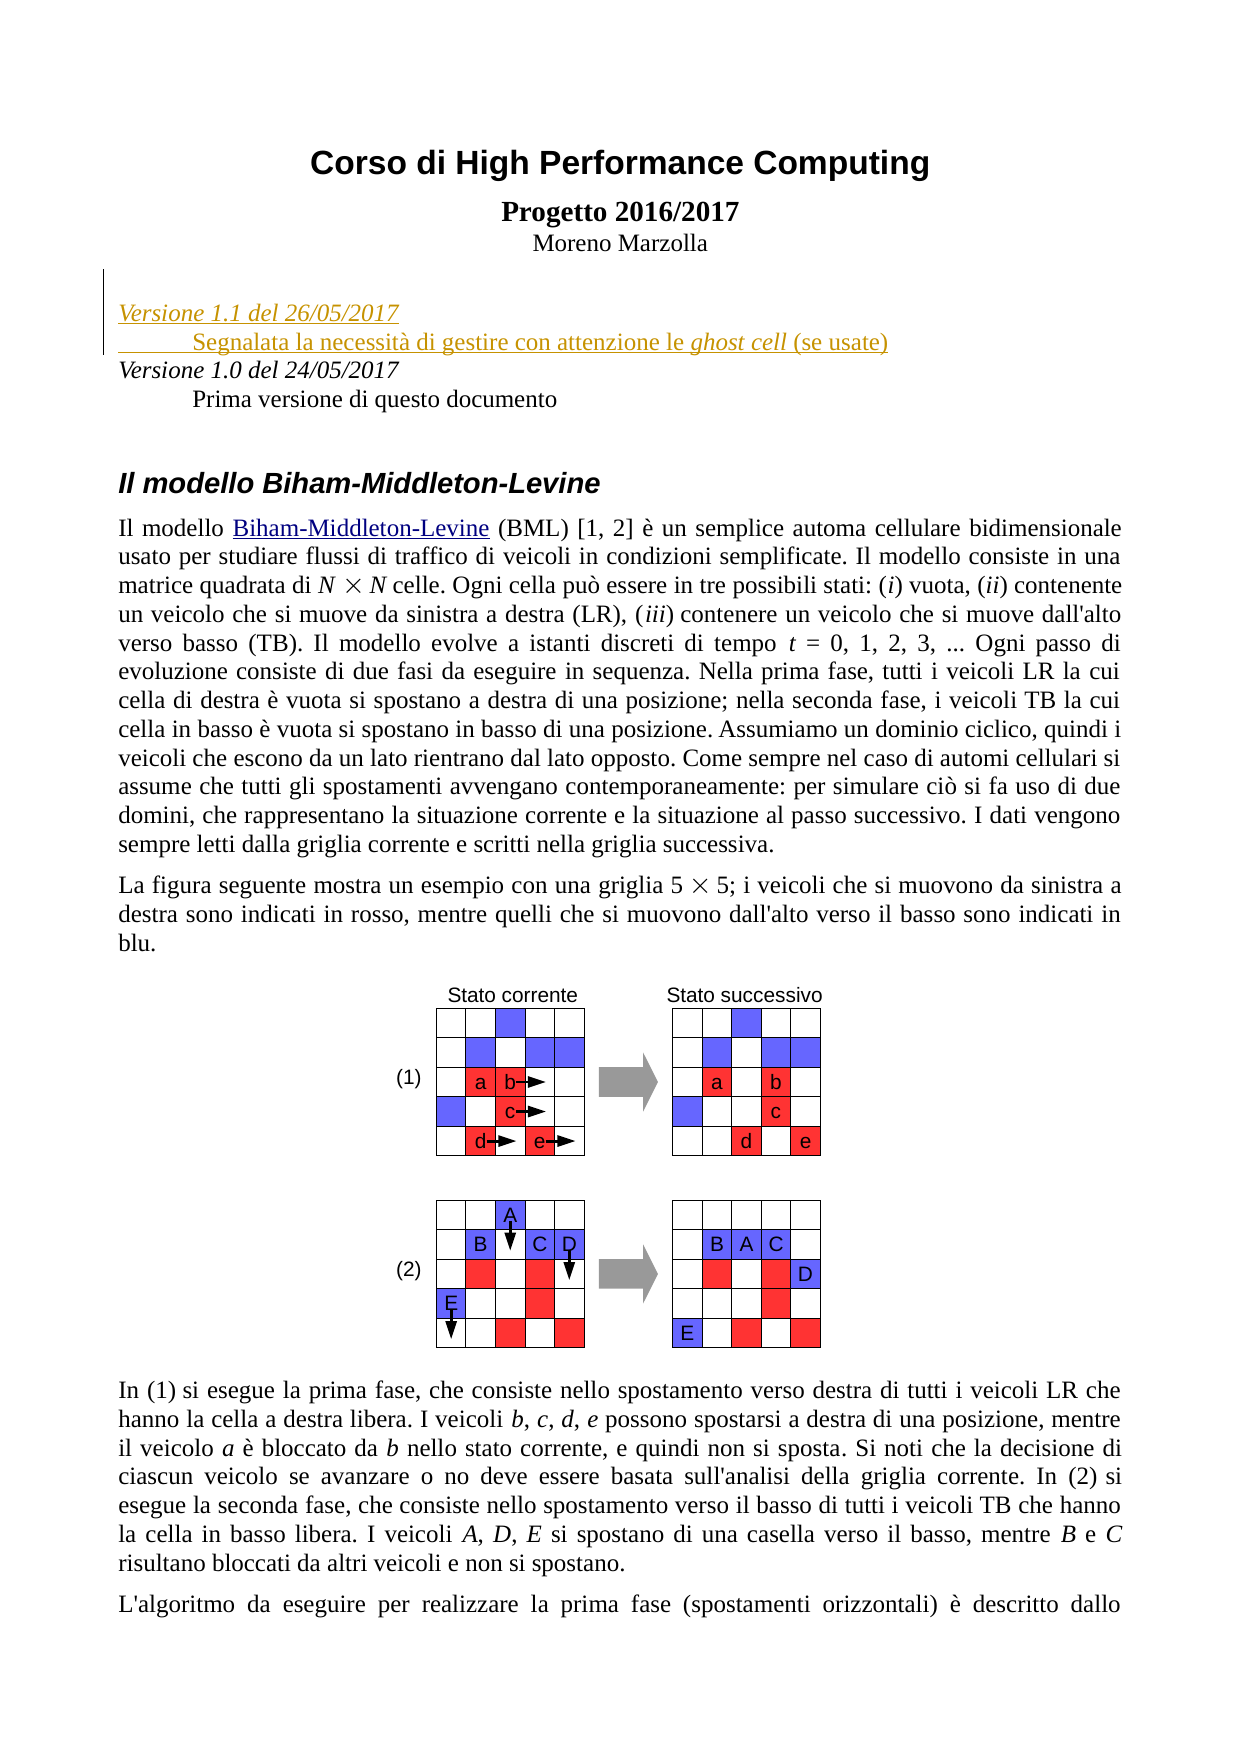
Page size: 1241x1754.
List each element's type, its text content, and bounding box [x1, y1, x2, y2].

text Il modello Biham-Middleton-Levine (BML) [1, 2] è un semplice automa cellulare bidimensionale usato per studiare flussi di traffico di veicoli in condizioni semplificate. Il modello consiste in una matrice quadrata di N  N celle. Ogni cella può essere in tre possibili stati: (i) vuota, (ii) contenente un veicolo che si muove da sinistra a destra (LR), (iii) contenere un veicolo che si muove dall'alto verso basso (TB). Il modello evolve a istanti discreti di tempo t = 0, 1, 2, 3, ... Ogni passo di evoluzione consiste di due fasi da eseguire in sequenza. Nella prima fase, tutti i veicoli LR la cui cella di destra è vuota si spostano a destra di una posizione; nella seconda fase, i veicoli TB la cui cella in basso è vuota si spostano in basso di una posizione. Assumiamo un dominio ciclico, quindi i veicoli che escono da un lato rientrano dal lato opposto. Come sempre nel caso di automi cellulari si assume che tutti gli spostamenti avvengano contemporaneamente: per simulare ciò si fa uso di due domini, che rappresentano la situazione corrente e la situazione al passo successivo. I dati vengono sempre letti dalla griglia corrente e scritti nella griglia successiva. [118, 513, 1122, 858]
subtitle Corso di High Performance Computing [118, 143, 1122, 182]
text La figura seguente mostra un esempio con una griglia 5  5; i veicoli che si muovono da sinistra a destra sono indicati in rosso, mentre quelli che si muovono dall'alto verso il basso sono indicati in blu. [118, 870, 1122, 956]
text In (1) si esegue la prima fase, che consiste nello spostamento verso destra di tutti i veicoli LR che hanno la cella a destra libera. I veicoli b, c, d, e possono spostarsi a destra di una posizione, mentre il veicolo a è bloccato da b nello stato corrente, e quindi non si sposta. Si noti che la decisione di ciascun veicolo se avanzare o no deve essere basata sull'analisi della griglia corrente. In (2) si esegue la seconda fase, che consiste nello spostamento verso il basso di tutti i veicoli TB che hanno la cella in basso libera. I veicoli A, D, E si spostano di una casella verso il basso, mentre B e C risultano bloccati da altri veicoli e non si spostano. [118, 969, 1122, 1576]
text L'algoritmo da eseguire per realizzare la prima fase (spostamenti orizzontali) è descritto dallo [118, 1589, 1122, 1618]
text Moreno Marzolla [118, 228, 1122, 257]
subtitle Il modello Biham-Middleton-Levine [118, 467, 1122, 500]
text Prima versione di questo documento [118, 384, 1122, 413]
text Versione 1.0 del 24/05/2017 [118, 355, 1122, 384]
text Versione 1.1 del 26/05/2017 [118, 298, 1122, 327]
text Segnalata la necessità di gestire con attenzione le ghost cell (se usate) [118, 327, 1122, 355]
text Progetto 2016/2017 [118, 194, 1122, 228]
